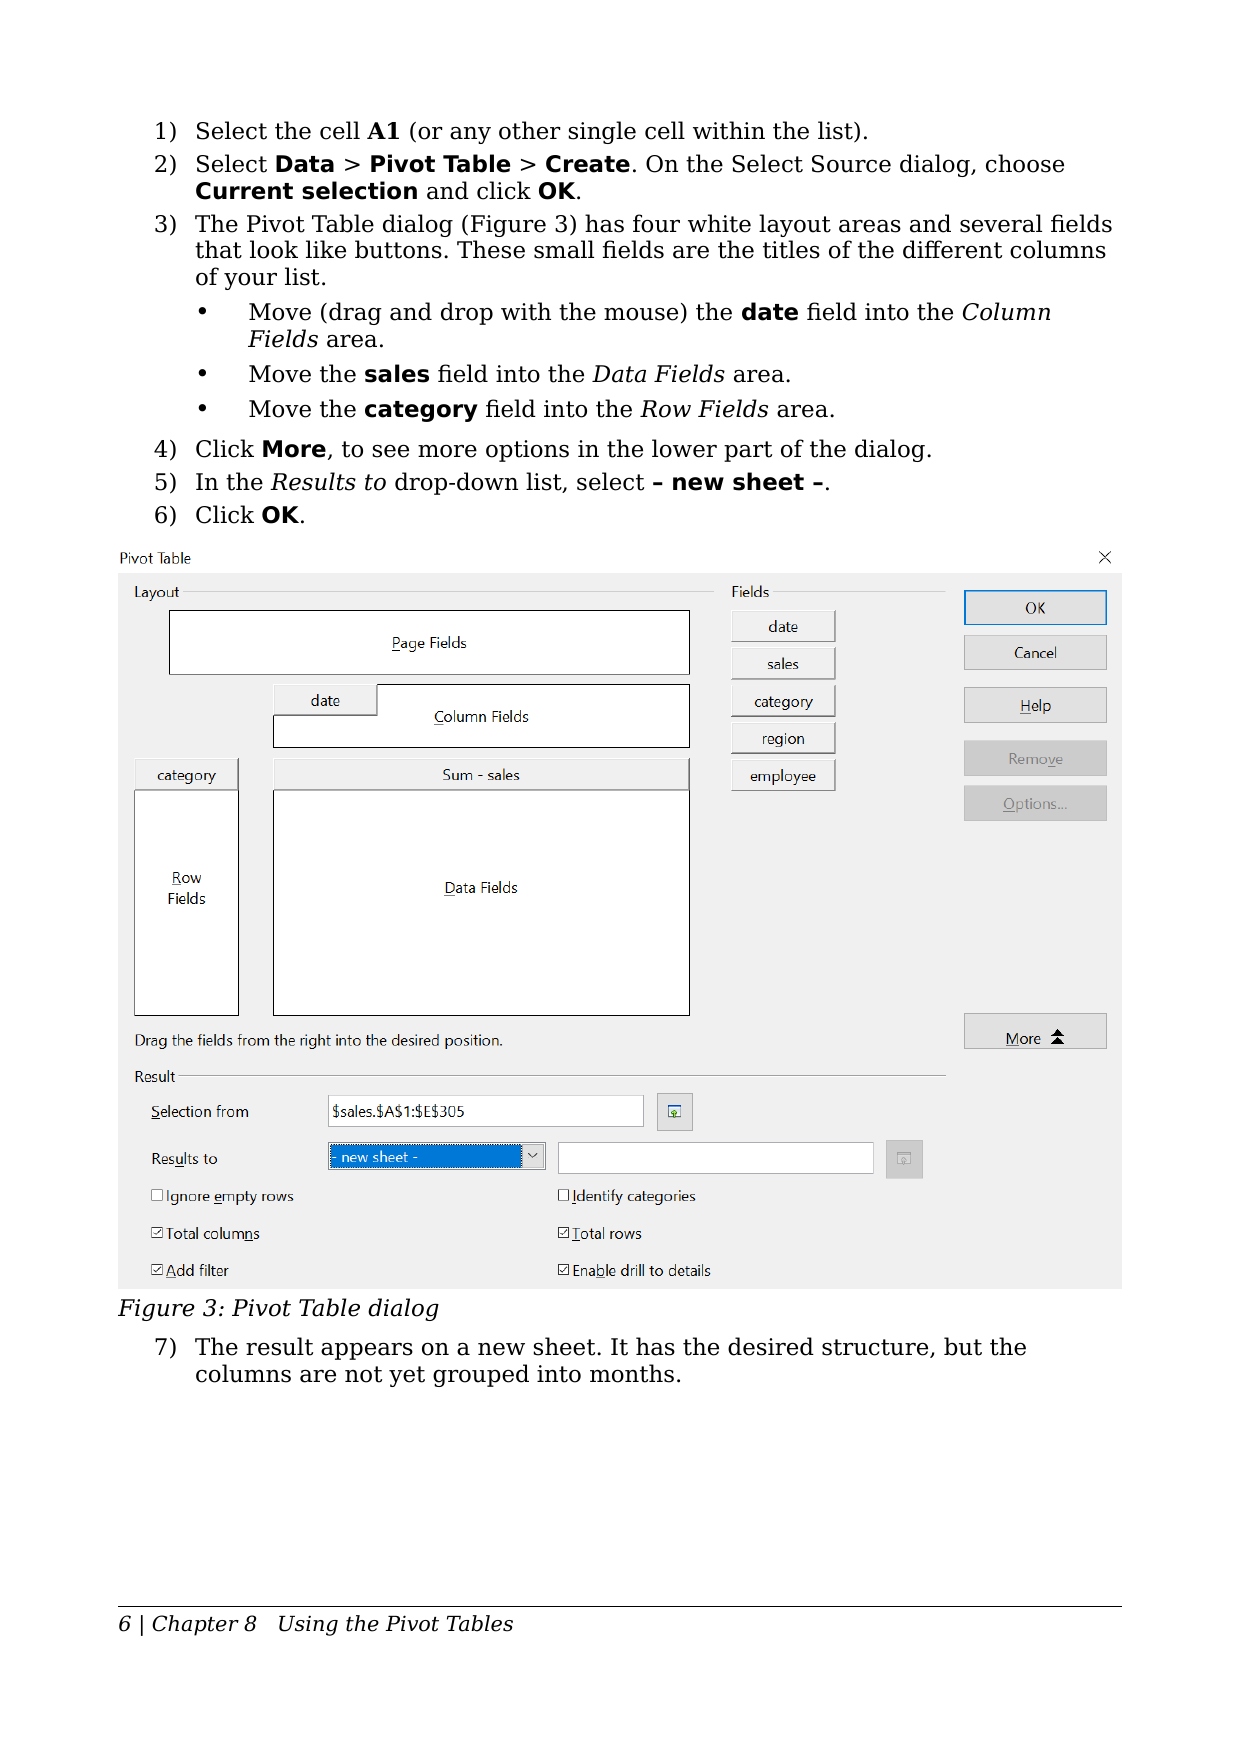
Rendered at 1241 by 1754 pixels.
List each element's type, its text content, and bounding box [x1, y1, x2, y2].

list Select the cell A1 (or any other single cell within the list). [177, 118, 1122, 145]
picture [118, 547, 1122, 1289]
list Move the sales field into the Data Fields area. [195, 359, 1122, 388]
list Move (drag and drop with the mouse) the date field into the Column Fields area. [195, 297, 1122, 353]
list In the Results to drop-down list, select – new sheet –. [177, 469, 1122, 496]
list Click More, to see more options in the lower part of the dialog. [177, 436, 1122, 463]
list Select Data > Pivot Table > Create. On the Select Source dialog, choose Current selection and click OK. [177, 151, 1122, 205]
list The Pivot Table dialog (Figure 3) has four white layout areas and several fields that look like buttons. These small fields are the titles of the different columns of your list. [177, 211, 1122, 291]
text Figure 3: Pivot Table dialog [118, 1295, 1122, 1322]
list Move the category field into the Row Fields area. [195, 395, 1122, 424]
list The result appears on a new sheet. It has the desired structure, but the columns are not yet grouped into months. [177, 1334, 1122, 1388]
list Click OK. [177, 502, 1122, 529]
